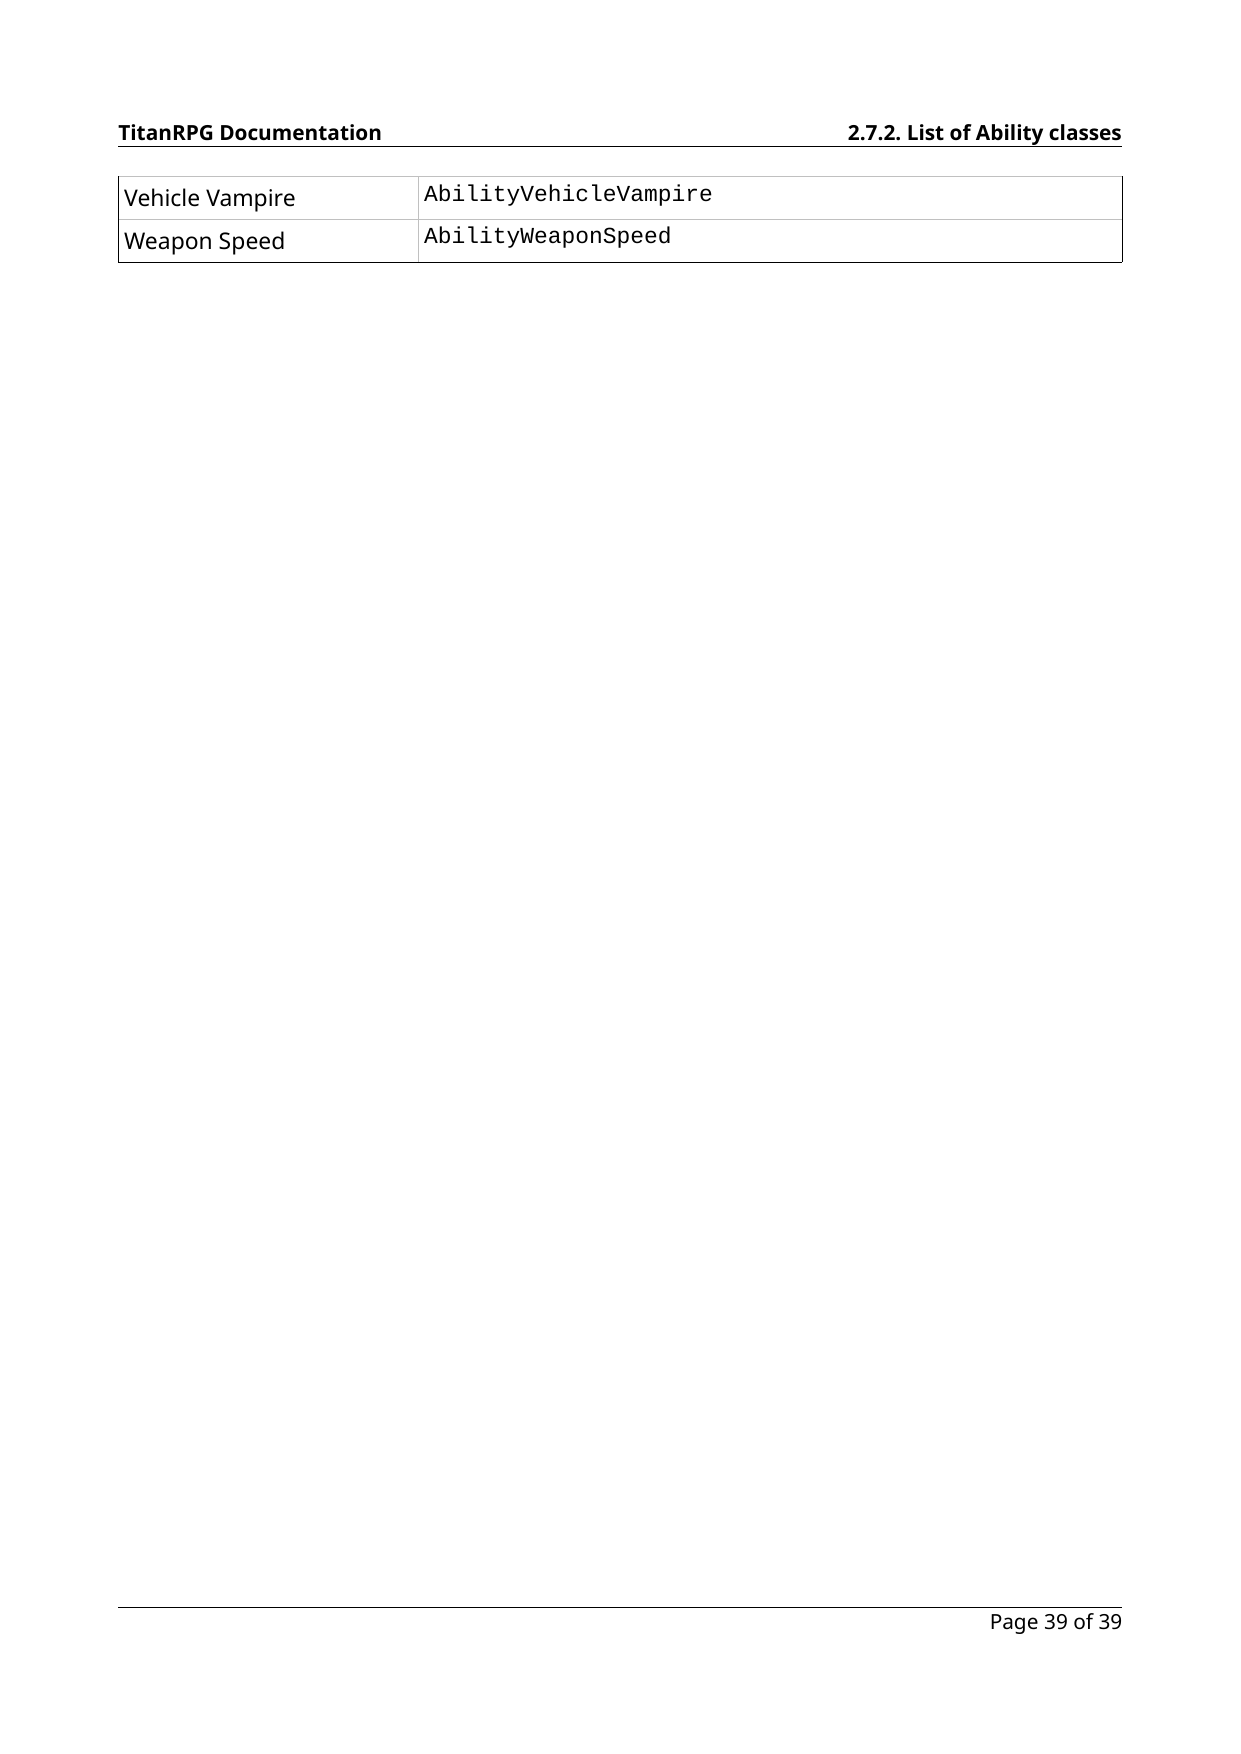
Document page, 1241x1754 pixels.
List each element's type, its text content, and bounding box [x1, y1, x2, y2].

table_cell AbilityVehicleVampire [419, 177, 1122, 219]
table_cell Vehicle Vampire [119, 177, 418, 219]
table_cell Weapon Speed [119, 220, 418, 262]
table_cell AbilityWeaponSpeed [419, 220, 1122, 262]
